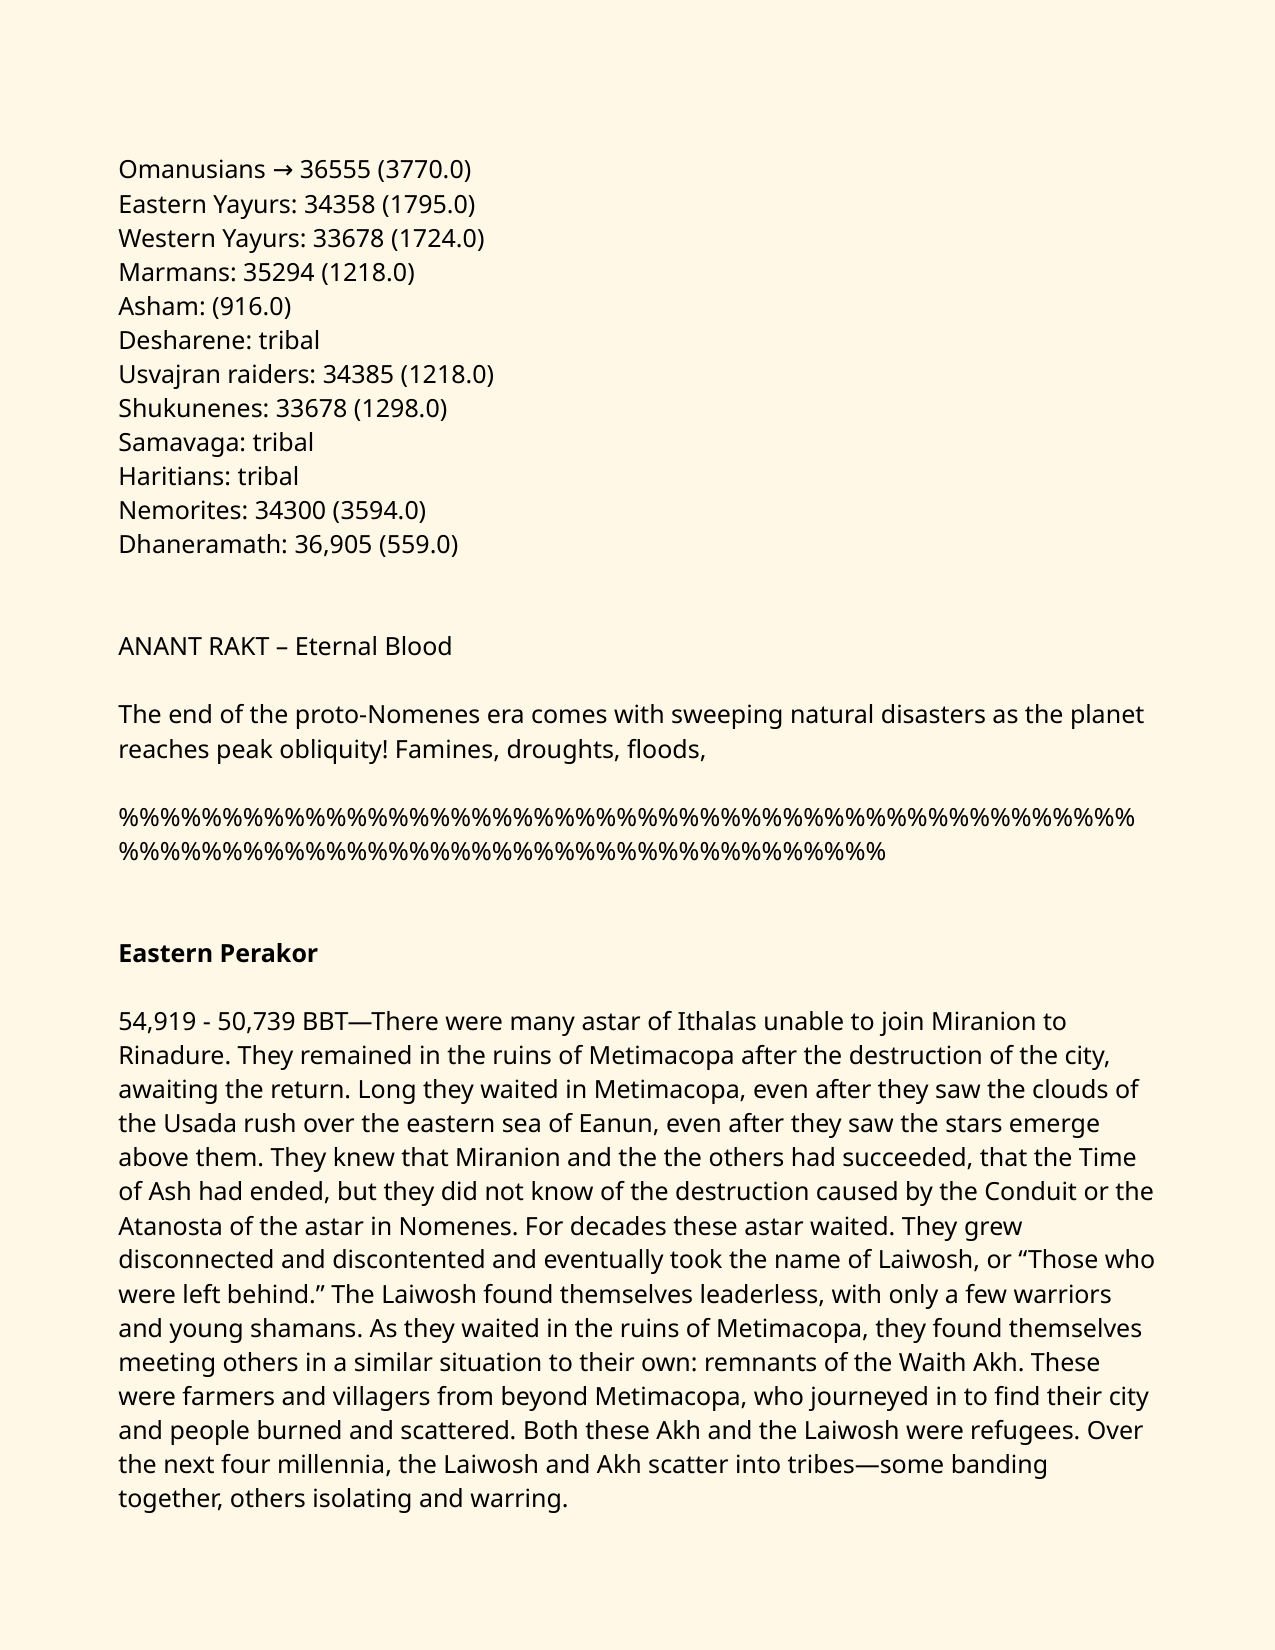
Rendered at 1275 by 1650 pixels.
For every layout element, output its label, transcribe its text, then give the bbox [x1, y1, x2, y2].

text Eastern Yayurs: 34358 (1795.0) [118, 186, 1157, 220]
text Dhaneramath: 36,905 (559.0) [118, 527, 1157, 561]
text Marmans: 35294 (1218.0) [118, 254, 1157, 288]
text Samavaga: tribal [118, 425, 1157, 459]
text Asham: (916.0) [118, 288, 1157, 322]
text Shukunenes: 33678 (1298.0) [118, 391, 1157, 425]
text Nemorites: 34300 (3594.0) [118, 493, 1157, 527]
text Desharene: tribal [118, 322, 1157, 357]
text Haritians: tribal [118, 459, 1157, 493]
text Omanusians → 36555 (3770.0) [118, 152, 1157, 186]
text The end of the proto-Nomenes era comes with sweeping natural disasters as the planet reaches peak obliquity! Famines, droughts, floods, [118, 697, 1157, 765]
text Western Yayurs: 33678 (1724.0) [118, 220, 1157, 254]
text %%%%%%%%%%%%%%%%%%%%%%%%%%%%%%%%%%%%%%%%%%%%%%%%%%%%%%%%%%%%%%%%%%%%%%%%%%%%%%%%%%%%%% [118, 799, 1157, 867]
text Eastern Perakor [118, 936, 1157, 970]
text 54,919 - 50,739 BBT—There were many astar of Ithalas unable to join Miranion to Rinadure. They remained in the ruins of Metimacopa after the destruction of the city, awaiting the return. Long they waited in Metimacopa, even after they saw the clouds of the Usada rush over the eastern sea of Eanun, even after they saw the stars emerge above them. They knew that Miranion and the the others had succeeded, that the Time of Ash had ended, but they did not know of the destruction caused by the Conduit or the Atanosta of the astar in Nomenes. For decades these astar waited. They grew disconnected and discontented and eventually took the name of Laiwosh, or “Those who were left behind.” The Laiwosh found themselves leaderless, with only a few warriors and young shamans. As they waited in the ruins of Metimacopa, they found themselves meeting others in a similar situation to their own: remnants of the Waith Akh. These were farmers and villagers from beyond Metimacopa, who journeyed in to find their city and people burned and scattered. Both these Akh and the Laiwosh were refugees. Over the next four millennia, the Laiwosh and Akh scatter into tribes—some banding together, others isolating and warring. [118, 1004, 1157, 1515]
text Usvajran raiders: 34385 (1218.0) [118, 357, 1157, 391]
text ANANT RAKT – Eternal Blood [118, 629, 1157, 663]
